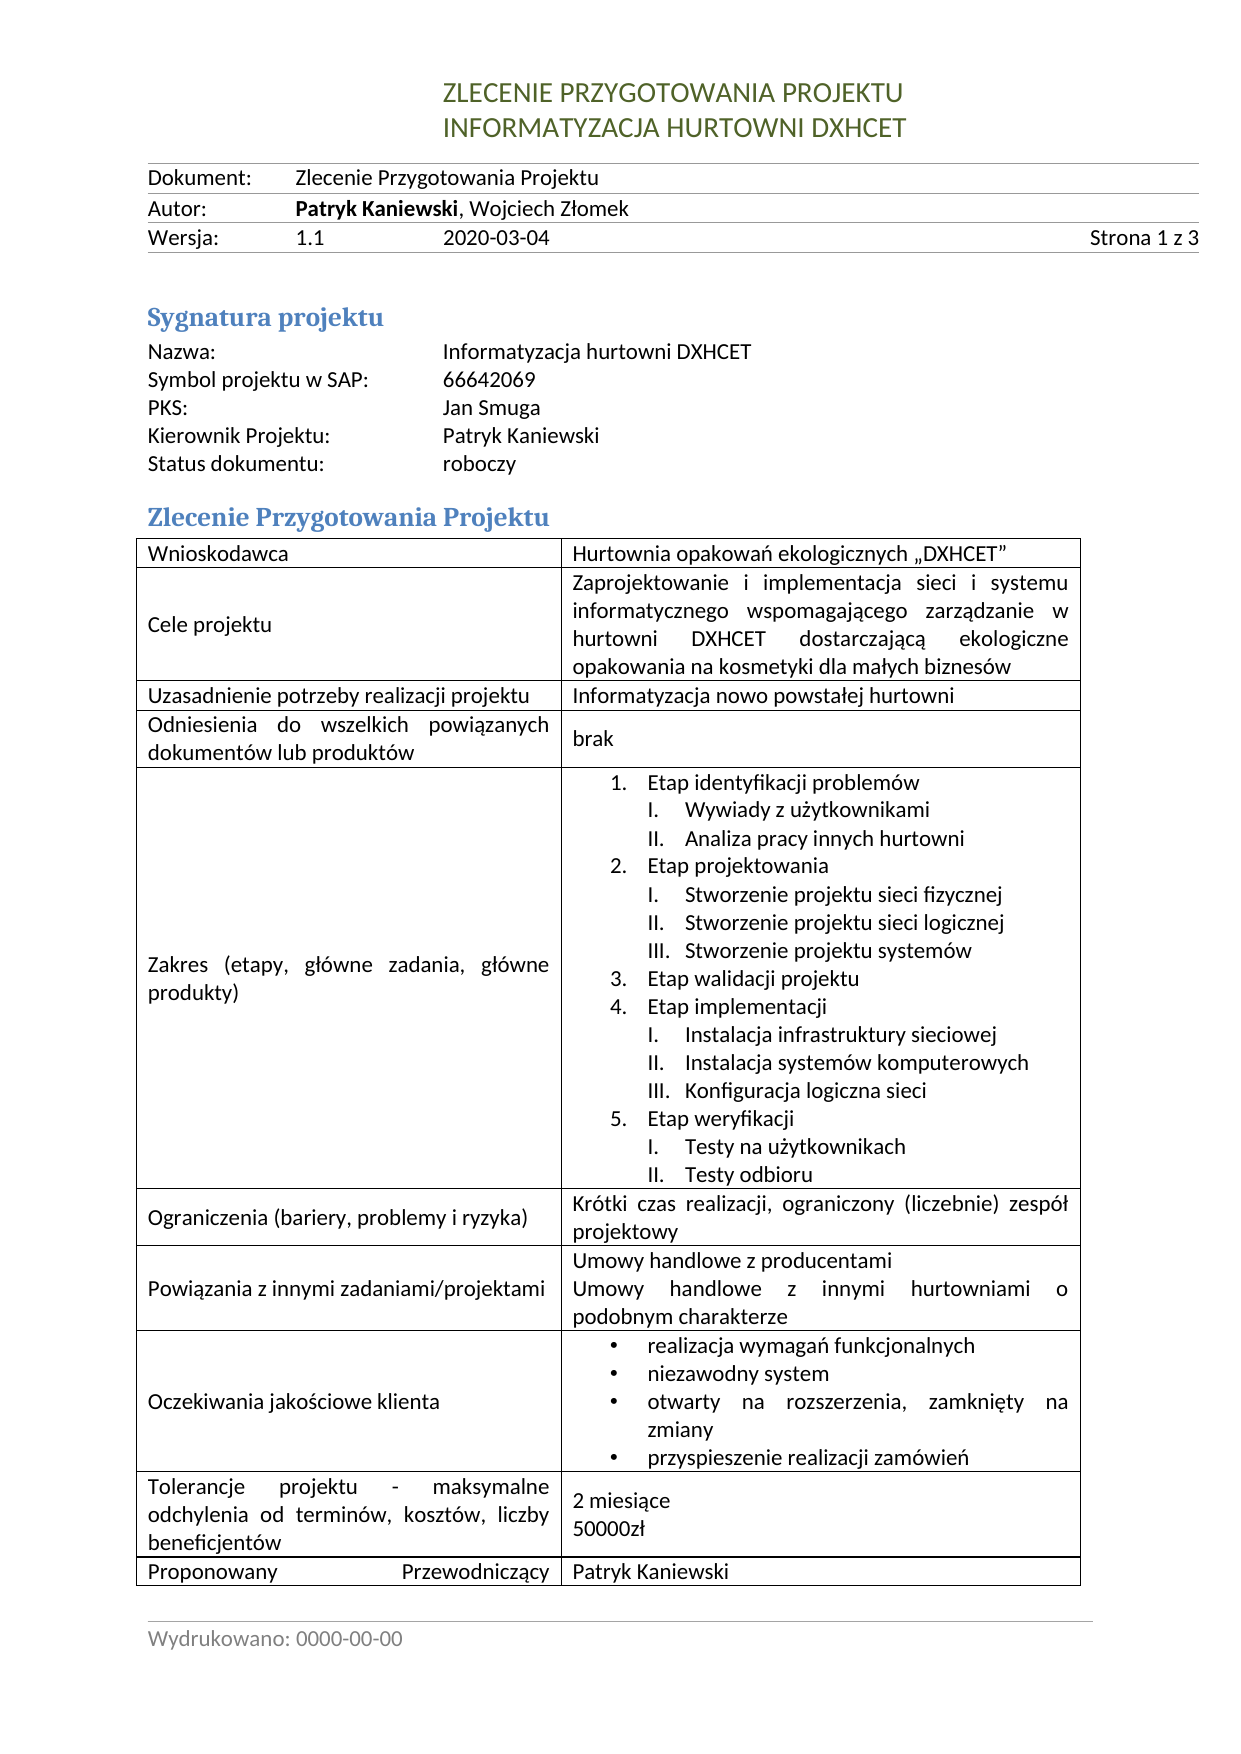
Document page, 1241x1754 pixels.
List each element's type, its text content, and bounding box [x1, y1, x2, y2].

table_header Wnioskodawca [137, 539, 561, 567]
table_cell Zakres (etapy, główne zadania, główne produkty) [137, 768, 561, 1188]
subtitle Sygnatura projektu [148, 302, 1093, 333]
text Kierownik Projektu: Patryk Kaniewski [148, 421, 1093, 449]
table_cell Odniesienia do wszelkich powiązanych dokumentów lub produktów [137, 711, 561, 767]
table_cell Zaprojektowanie i implementacja sieci i systemu informatycznego wspomagającego zarządzanie w hurtowni DXHCET dostarczającą ekologiczne opakowania na kosmetyki dla małych biznesów [562, 568, 1080, 680]
text Symbol projektu w SAP: 66642069 [148, 365, 1093, 393]
text Nazwa: Informatyzacja hurtowni DXHCET [148, 337, 1093, 365]
table_cell Informatyzacja nowo powstałej hurtowni [562, 681, 1080, 709]
table_cell 2 miesiące 50000zł [562, 1472, 1080, 1556]
table_cell Powiązania z innymi zadaniami/projektami [137, 1246, 561, 1330]
table_cell Oczekiwania jakościowe klienta [137, 1331, 561, 1471]
table_cell Krótki czas realizacji, ograniczony (liczebnie) zespół projektowy [562, 1189, 1080, 1245]
table_cell realizacja wymagań funkcjonalnych niezawodny system otwarty na rozszerzenia, zamknięty na zmiany przyspieszenie realizacji zamówień [562, 1331, 1080, 1471]
table_cell Ograniczenia (bariery, problemy i ryzyka) [137, 1189, 561, 1245]
text Status dokumentu: roboczy [148, 449, 1093, 477]
text PKS: Jan Smuga [148, 393, 1093, 421]
table_cell Proponowany Przewodniczący [137, 1558, 561, 1585]
table_cell Umowy handlowe z producentami Umowy handlowe z innymi hurtowniami o podobnym charakterze [562, 1246, 1080, 1330]
table_header Hurtownia opakowań ekologicznych „DXHCET” [562, 539, 1080, 567]
table_cell Uzasadnienie potrzeby realizacji projektu [137, 681, 561, 709]
table_cell Etap identyfikacji problemów Wywiady z użytkownikami Analiza pracy innych hurtowni Etap projektowania Stworzenie projektu sieci fizycznej Stworzenie projektu sieci logicznej Stworzenie projektu systemów Etap walidacji projektu Etap implementacji Instalacja infrastruktury sieciowej Instalacja systemów komputerowych Konfiguracja logiczna sieci Etap weryfikacji Testy na użytkownikach Testy odbioru [562, 768, 1080, 1188]
table_cell brak [562, 711, 1080, 767]
table_cell Cele projektu [137, 568, 561, 680]
subtitle Zlecenie Przygotowania Projektu [148, 502, 1093, 534]
table_cell Patryk Kaniewski [562, 1558, 1080, 1585]
table_cell Tolerancje projektu - maksymalne odchylenia od terminów, kosztów, liczby beneficjentów [137, 1472, 561, 1556]
